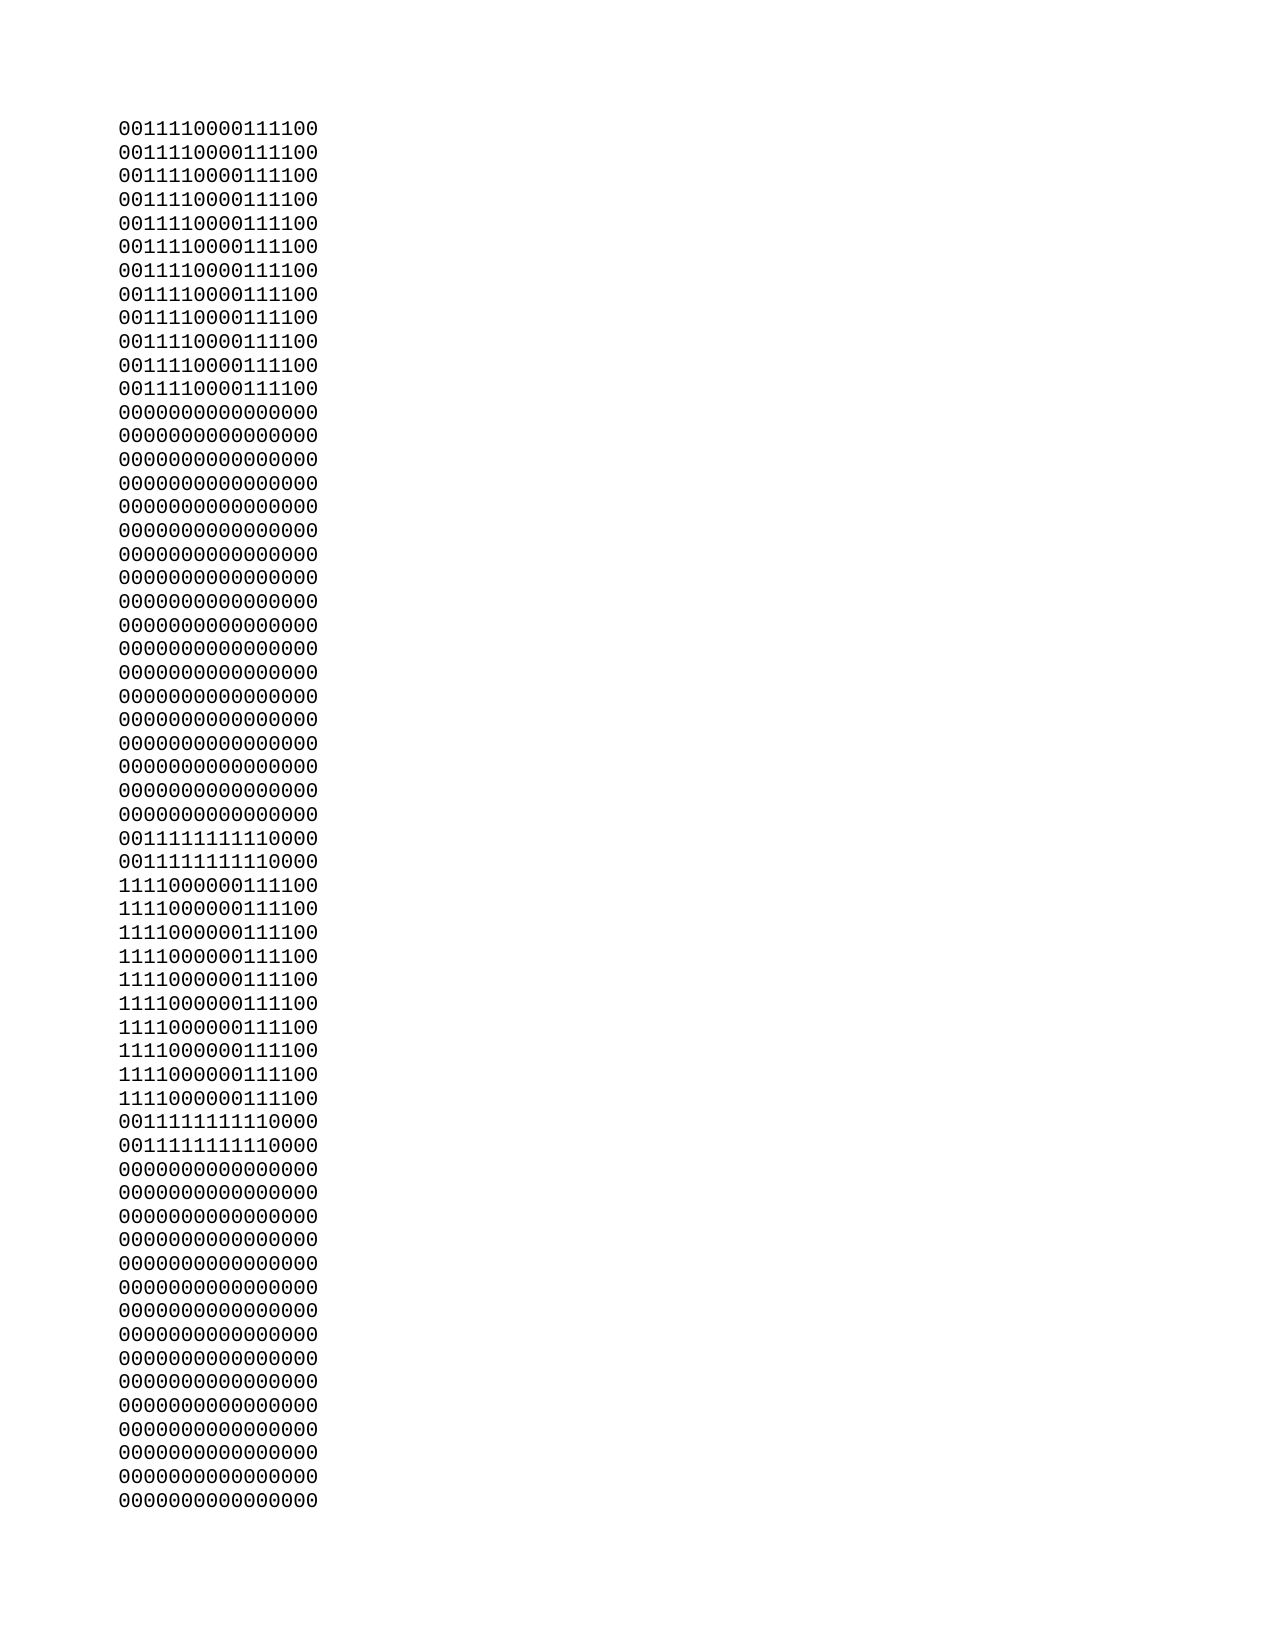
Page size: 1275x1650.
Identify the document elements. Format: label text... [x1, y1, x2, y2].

text 0000000000000000 [118, 402, 1157, 426]
text 0000000000000000 [118, 757, 1157, 780]
text 0000000000000000 [118, 567, 1157, 591]
text 0000000000000000 [118, 496, 1157, 520]
text 0000000000000000 [118, 1348, 1157, 1371]
text 1111000000111100 [118, 993, 1157, 1017]
text 0000000000000000 [118, 804, 1157, 827]
text 0000000000000000 [118, 1277, 1157, 1300]
text 1111000000111100 [118, 898, 1157, 922]
text 0011111111110000 [118, 1111, 1157, 1135]
text 0011110000111100 [118, 236, 1157, 260]
text 0000000000000000 [118, 473, 1157, 496]
text 0011110000111100 [118, 213, 1157, 236]
text 0000000000000000 [118, 709, 1157, 733]
text 0011111111110000 [118, 1135, 1157, 1158]
text 0000000000000000 [118, 780, 1157, 804]
text 0000000000000000 [118, 1182, 1157, 1206]
text 0011110000111100 [118, 307, 1157, 331]
text 0000000000000000 [118, 1489, 1157, 1513]
text 0000000000000000 [118, 426, 1157, 449]
text 0000000000000000 [118, 1442, 1157, 1466]
text 1111000000111100 [118, 1088, 1157, 1111]
text 0000000000000000 [118, 1395, 1157, 1419]
text 1111000000111100 [118, 1017, 1157, 1040]
text 0000000000000000 [118, 1158, 1157, 1182]
text 0011111111110000 [118, 851, 1157, 875]
text 0000000000000000 [118, 544, 1157, 567]
text 0000000000000000 [118, 1466, 1157, 1489]
text 0011110000111100 [118, 378, 1157, 402]
text 0000000000000000 [118, 1371, 1157, 1395]
text 0000000000000000 [118, 1253, 1157, 1277]
text 1111000000111100 [118, 969, 1157, 993]
text 0000000000000000 [118, 733, 1157, 757]
text 0011110000111100 [118, 165, 1157, 189]
text 1111000000111100 [118, 1064, 1157, 1088]
text 0000000000000000 [118, 1229, 1157, 1253]
text 0000000000000000 [118, 638, 1157, 662]
text 0011110000111100 [118, 189, 1157, 213]
text 0000000000000000 [118, 686, 1157, 709]
text 0011110000111100 [118, 142, 1157, 165]
text 0011110000111100 [118, 260, 1157, 284]
text 0000000000000000 [118, 1324, 1157, 1348]
text 1111000000111100 [118, 1040, 1157, 1064]
text 1111000000111100 [118, 922, 1157, 946]
text 0000000000000000 [118, 591, 1157, 615]
text 0000000000000000 [118, 662, 1157, 686]
text 0011110000111100 [118, 284, 1157, 307]
text 0000000000000000 [118, 520, 1157, 544]
text 1111000000111100 [118, 946, 1157, 969]
text 0011110000111100 [118, 354, 1157, 378]
text 0011110000111100 [118, 331, 1157, 354]
text 1111000000111100 [118, 875, 1157, 898]
text 0000000000000000 [118, 1300, 1157, 1324]
text 0000000000000000 [118, 615, 1157, 638]
text 0011110000111100 [118, 118, 1157, 142]
text 0000000000000000 [118, 449, 1157, 473]
text 0011111111110000 [118, 827, 1157, 851]
text 0000000000000000 [118, 1419, 1157, 1442]
text 0000000000000000 [118, 1206, 1157, 1229]
